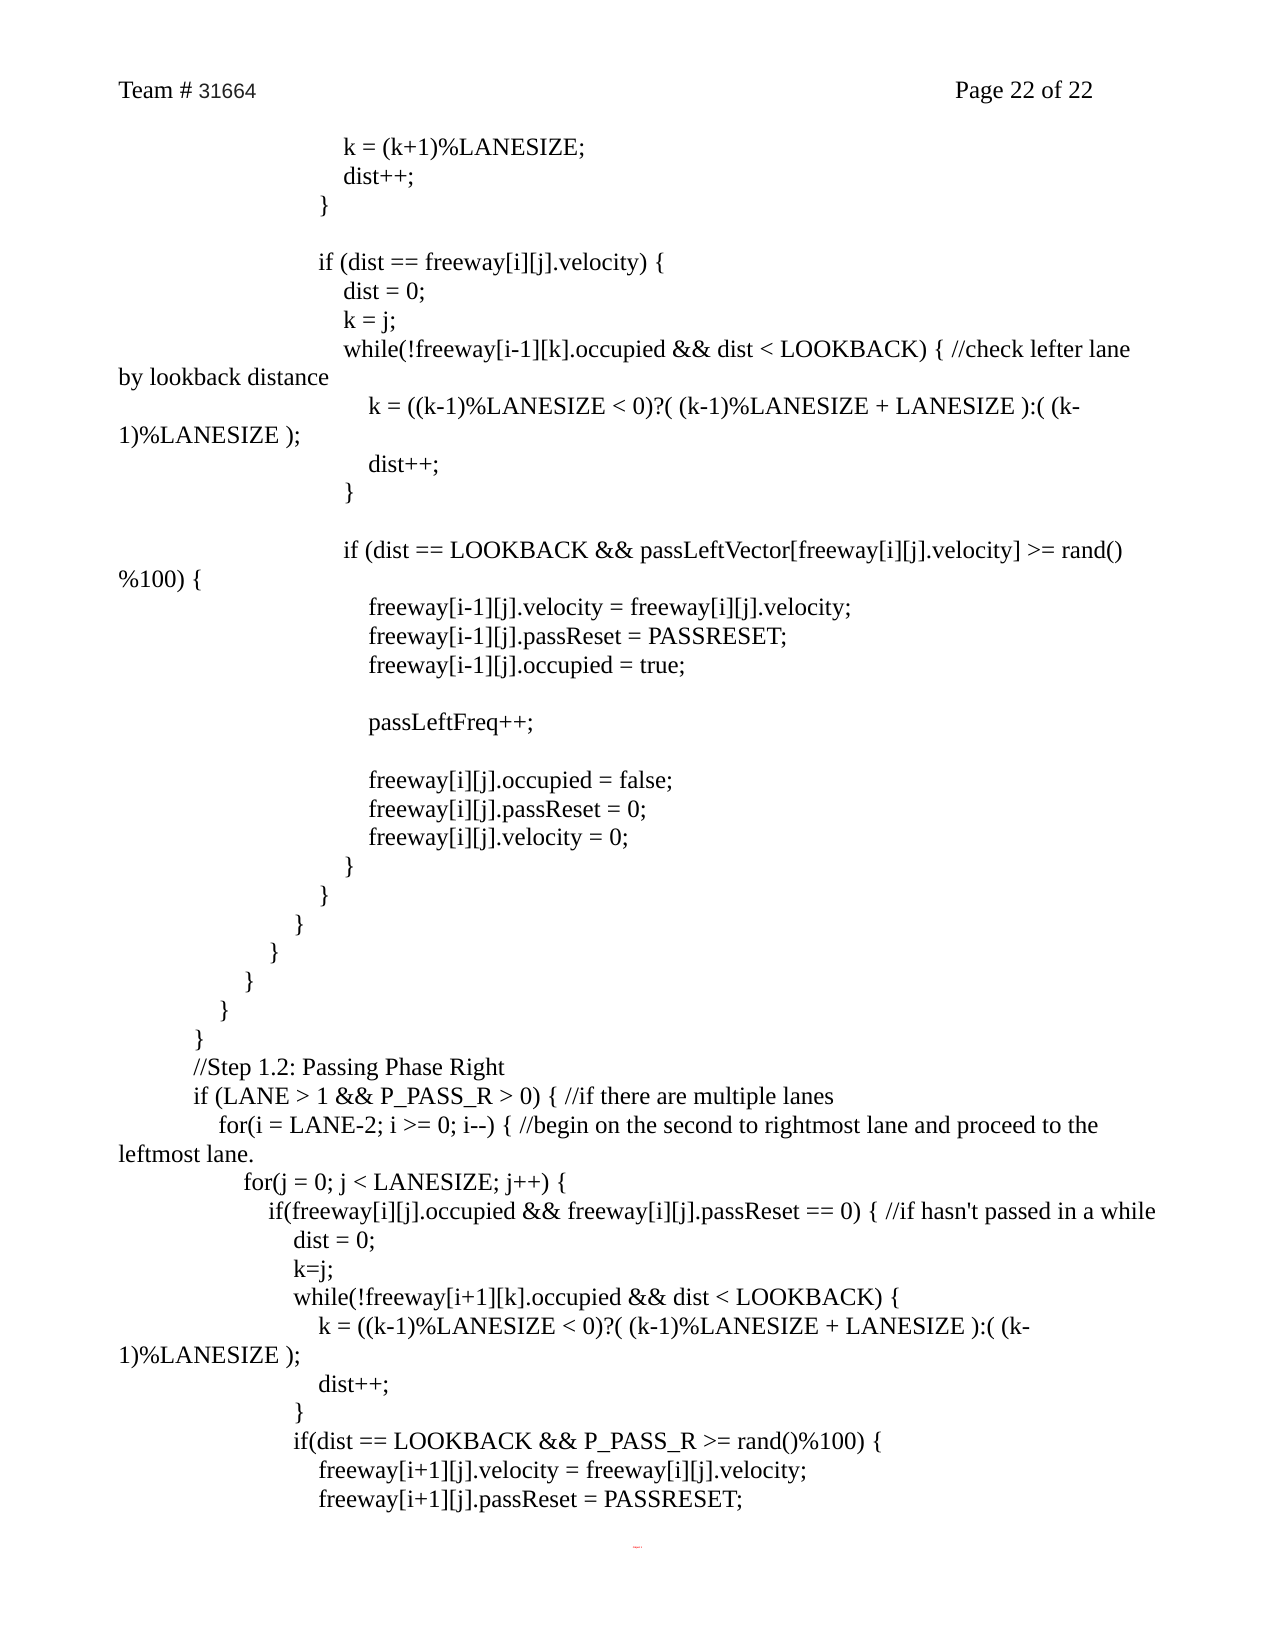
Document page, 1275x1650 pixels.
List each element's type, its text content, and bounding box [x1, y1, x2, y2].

text k = ((k-1)%LANESIZE < 0)?( (k-1)%LANESIZE + LANESIZE ):( (k-1)%LANESIZE ); [118, 391, 1157, 449]
text freeway[i-1][j].velocity = freeway[i][j].velocity; [118, 592, 1157, 621]
text dist = 0; [118, 1225, 1157, 1254]
text dist = 0; [118, 276, 1157, 305]
text freeway[i+1][j].passReset = PASSRESET; [118, 1484, 1157, 1512]
text freeway[i-1][j].occupied = true; [118, 650, 1157, 679]
text if(dist == LOOKBACK && P_PASS_R >= rand()%100) { [118, 1426, 1157, 1455]
text //Step 1.2: Passing Phase Right [118, 1052, 1157, 1081]
text while(!freeway[i-1][k].occupied && dist < LOOKBACK) { //check lefter lane by lookback distance [118, 334, 1157, 391]
text } [118, 909, 1157, 937]
text } [118, 190, 1157, 219]
text } [118, 880, 1157, 909]
text } [118, 1397, 1157, 1426]
text k = ((k-1)%LANESIZE < 0)?( (k-1)%LANESIZE + LANESIZE ):( (k-1)%LANESIZE ); [118, 1311, 1157, 1369]
text } [118, 1024, 1157, 1052]
text if (dist == freeway[i][j].velocity) { [118, 247, 1157, 276]
text if (LANE > 1 && P_PASS_R > 0) { //if there are multiple lanes [118, 1081, 1157, 1110]
text k=j; [118, 1254, 1157, 1282]
text dist++; [118, 1369, 1157, 1397]
text freeway[i][j].velocity = 0; [118, 822, 1157, 851]
text } [118, 995, 1157, 1024]
text freeway[i][j].passReset = 0; [118, 794, 1157, 822]
text freeway[i+1][j].velocity = freeway[i][j].velocity; [118, 1455, 1157, 1484]
text } [118, 937, 1157, 966]
text k = (k+1)%LANESIZE; [118, 132, 1157, 161]
text if(freeway[i][j].occupied && freeway[i][j].passReset == 0) { //if hasn't passed in a while [118, 1196, 1157, 1225]
text freeway[i-1][j].passReset = PASSRESET; [118, 621, 1157, 650]
text } [118, 477, 1157, 506]
text } [118, 966, 1157, 995]
text k = j; [118, 305, 1157, 334]
text dist++; [118, 449, 1157, 477]
text for(i = LANE-2; i >= 0; i--) { //begin on the second to rightmost lane and proceed to the leftmost lane. [118, 1110, 1157, 1167]
text for(j = 0; j < LANESIZE; j++) { [118, 1167, 1157, 1196]
text passLeftFreq++; [118, 707, 1157, 736]
text if (dist == LOOKBACK && passLeftVector[freeway[i][j].velocity] >= rand()%100) { [118, 535, 1157, 592]
text while(!freeway[i+1][k].occupied && dist < LOOKBACK) { [118, 1282, 1157, 1311]
text freeway[i][j].occupied = false; [118, 765, 1157, 794]
text } [118, 851, 1157, 880]
text dist++; [118, 161, 1157, 190]
